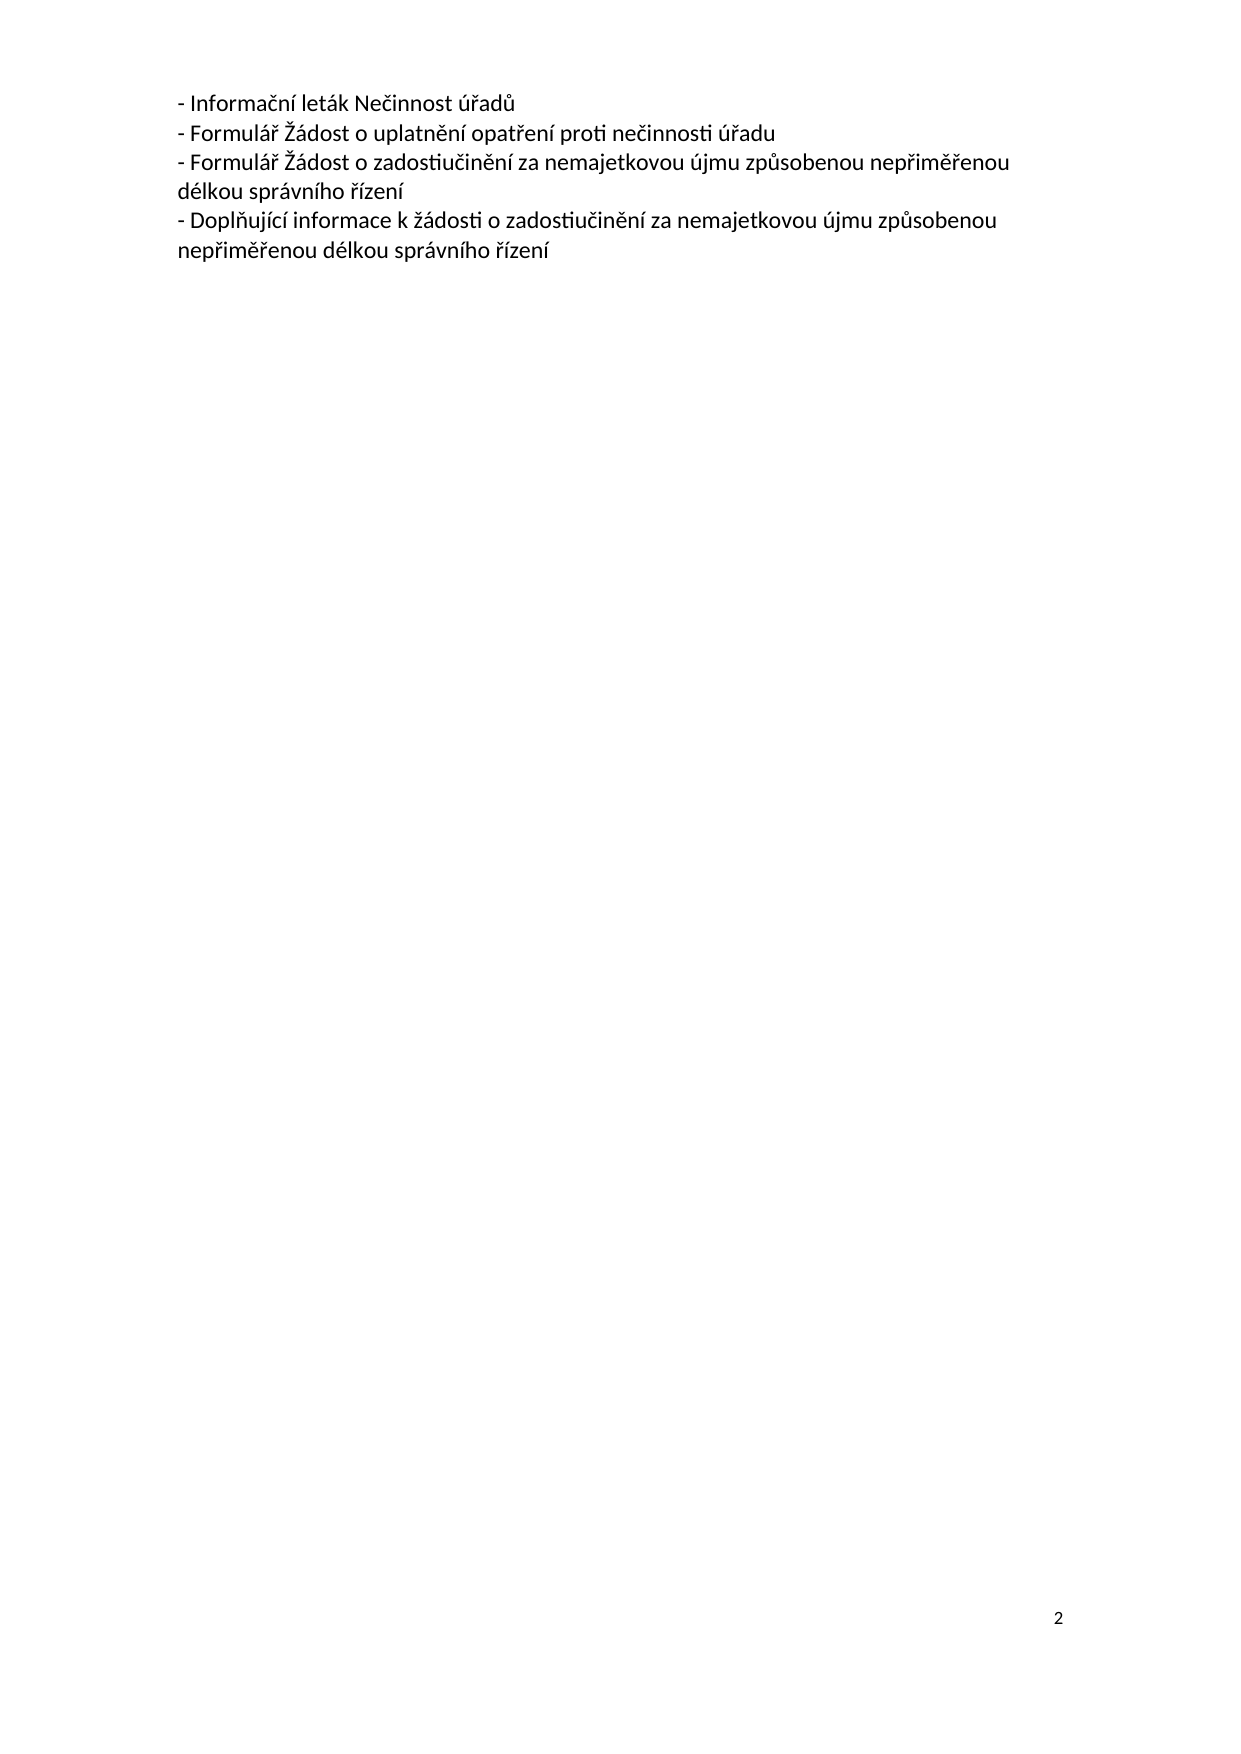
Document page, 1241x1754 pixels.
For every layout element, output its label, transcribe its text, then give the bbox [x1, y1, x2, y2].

text - Formulář Žádost o zadostiučinění za nemajetkovou újmu způsobenou nepřiměřenou délkou správního řízení [177, 147, 1063, 206]
text - Doplňující informace k žádosti o zadostiučinění za nemajetkovou újmu způsobenou nepřiměřenou délkou správního řízení [177, 206, 1063, 264]
text - Formulář Žádost o uplatnění opatření proti nečinnosti úřadu [177, 118, 1063, 147]
text - Informační leták Nečinnost úřadů [177, 88, 1063, 118]
